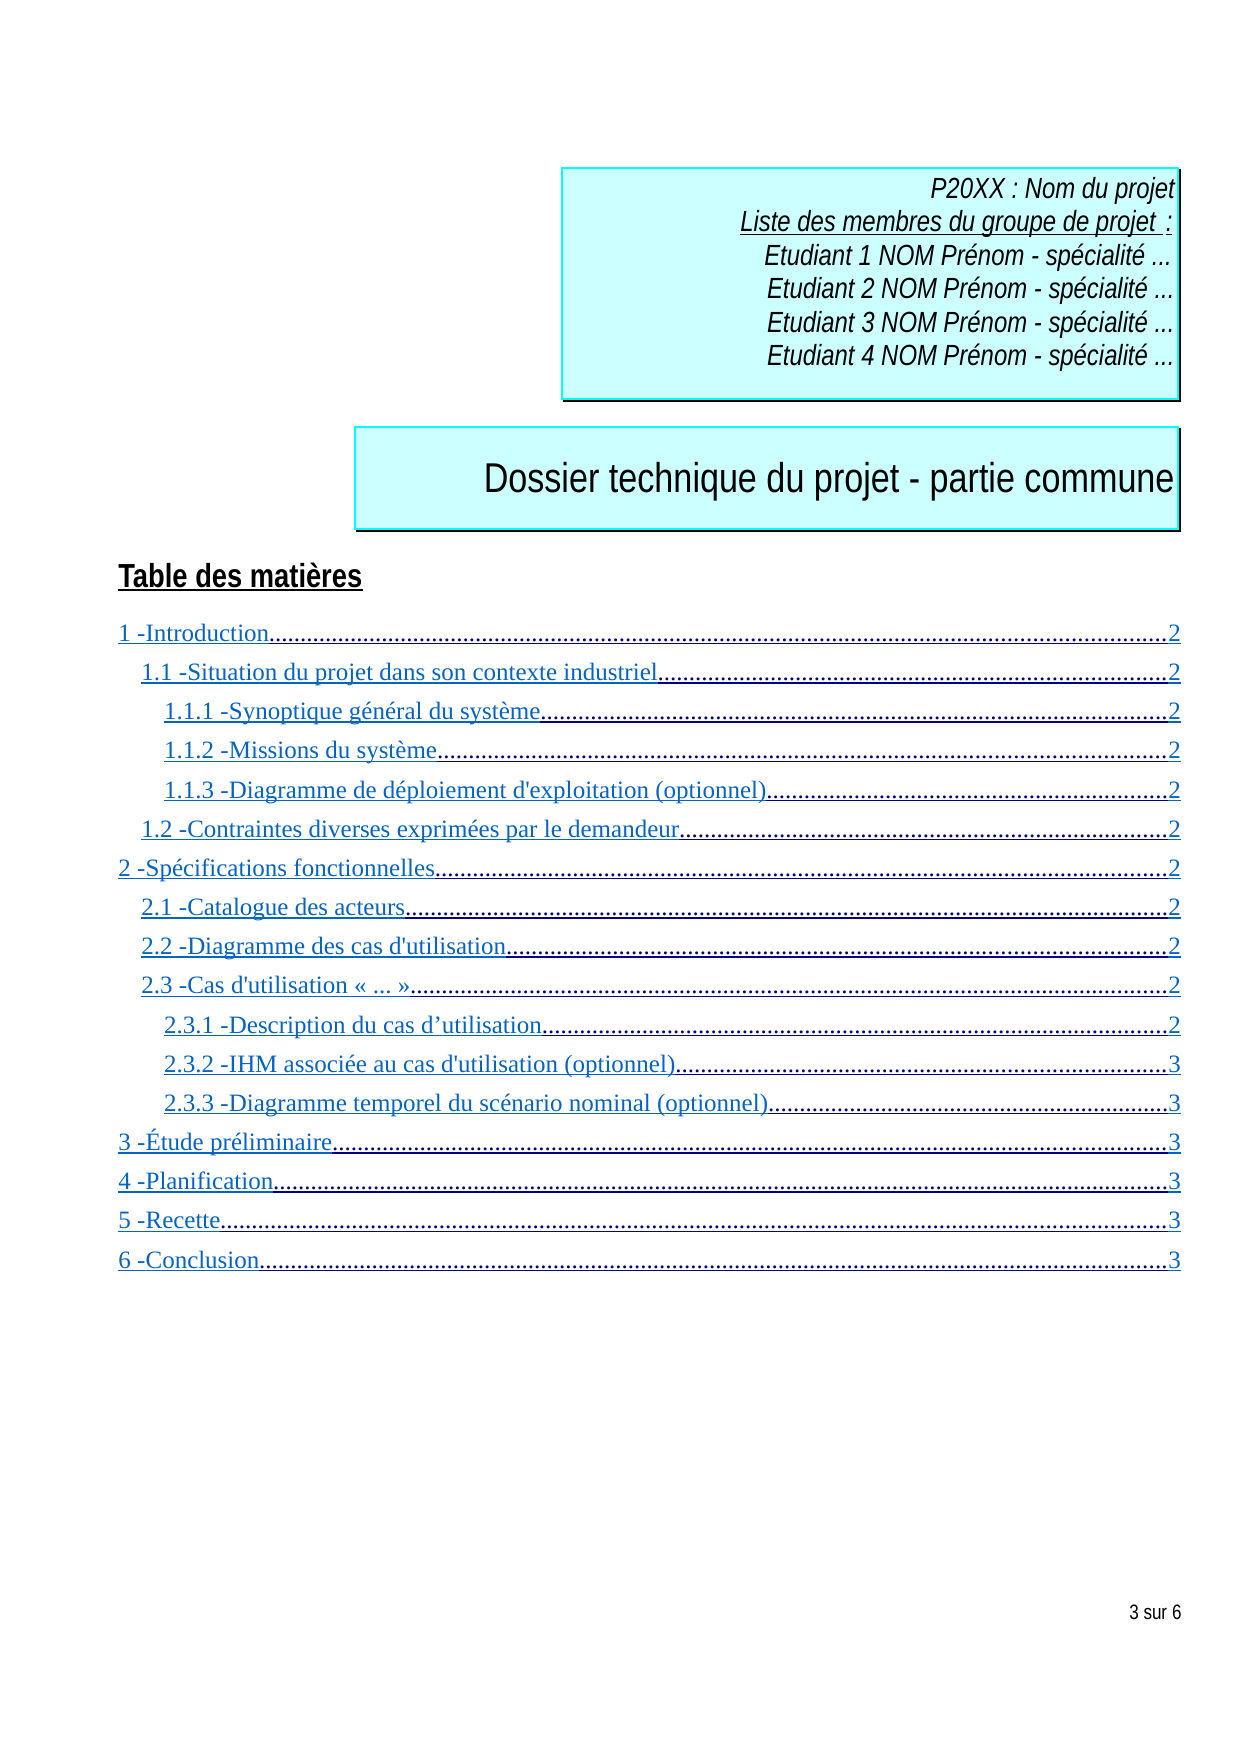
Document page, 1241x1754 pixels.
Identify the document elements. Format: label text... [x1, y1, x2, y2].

text 2.3 - Cas d'utilisation « ... » 2 [141, 971, 1181, 996]
text 2.1 - Catalogue des acteurs 2 [141, 892, 1181, 917]
text 5 - Recette 3 [118, 1206, 1181, 1231]
text 1.2 - Contraintes diverses exprimées par le demandeur 2 [141, 814, 1181, 839]
text 2 - Spécifications fonctionnelles 2 [118, 853, 1181, 878]
text Table des matières [118, 556, 1181, 594]
text 1.1 - Situation du projet dans son contexte industriel 2 [141, 657, 1181, 682]
text 2.3.1 - Description du cas d’utilisation 2 [164, 1010, 1181, 1035]
text Etudiant 4 NOM Prénom - spécialité ... [563, 334, 1177, 367]
text 4 - Planification 3 [118, 1166, 1181, 1191]
text 1.1.3 - Diagramme de déploiement d'exploitation (optionnel) 2 [164, 775, 1181, 800]
text Etudiant 2 NOM Prénom - spécialité ... [563, 267, 1177, 301]
text Liste des membres du groupe de projet : [563, 200, 1177, 234]
text 6 - Conclusion 3 [118, 1245, 1181, 1270]
text P20XX : Nom du projet [563, 169, 1177, 200]
text 1.1.2 - Missions du système 2 [164, 736, 1181, 761]
text 2.3.3 - Diagramme temporel du scénario nominal (optionnel) 3 [164, 1088, 1181, 1113]
text 3 - Étude préliminaire 3 [118, 1127, 1181, 1152]
text Etudiant 3 NOM Prénom - spécialité ... [563, 301, 1177, 334]
text Dossier technique du projet - partie commune [356, 450, 1177, 498]
text 2.2 - Diagramme des cas d'utilisation 2 [141, 931, 1181, 956]
text 1.1.1 - Synoptique général du système 2 [164, 696, 1181, 721]
text Etudiant 1 NOM Prénom - spécialité ... [563, 234, 1177, 267]
text 2.3.2 - IHM associée au cas d'utilisation (optionnel) 3 [164, 1049, 1181, 1074]
text 1 - Introduction 2 [118, 618, 1181, 643]
